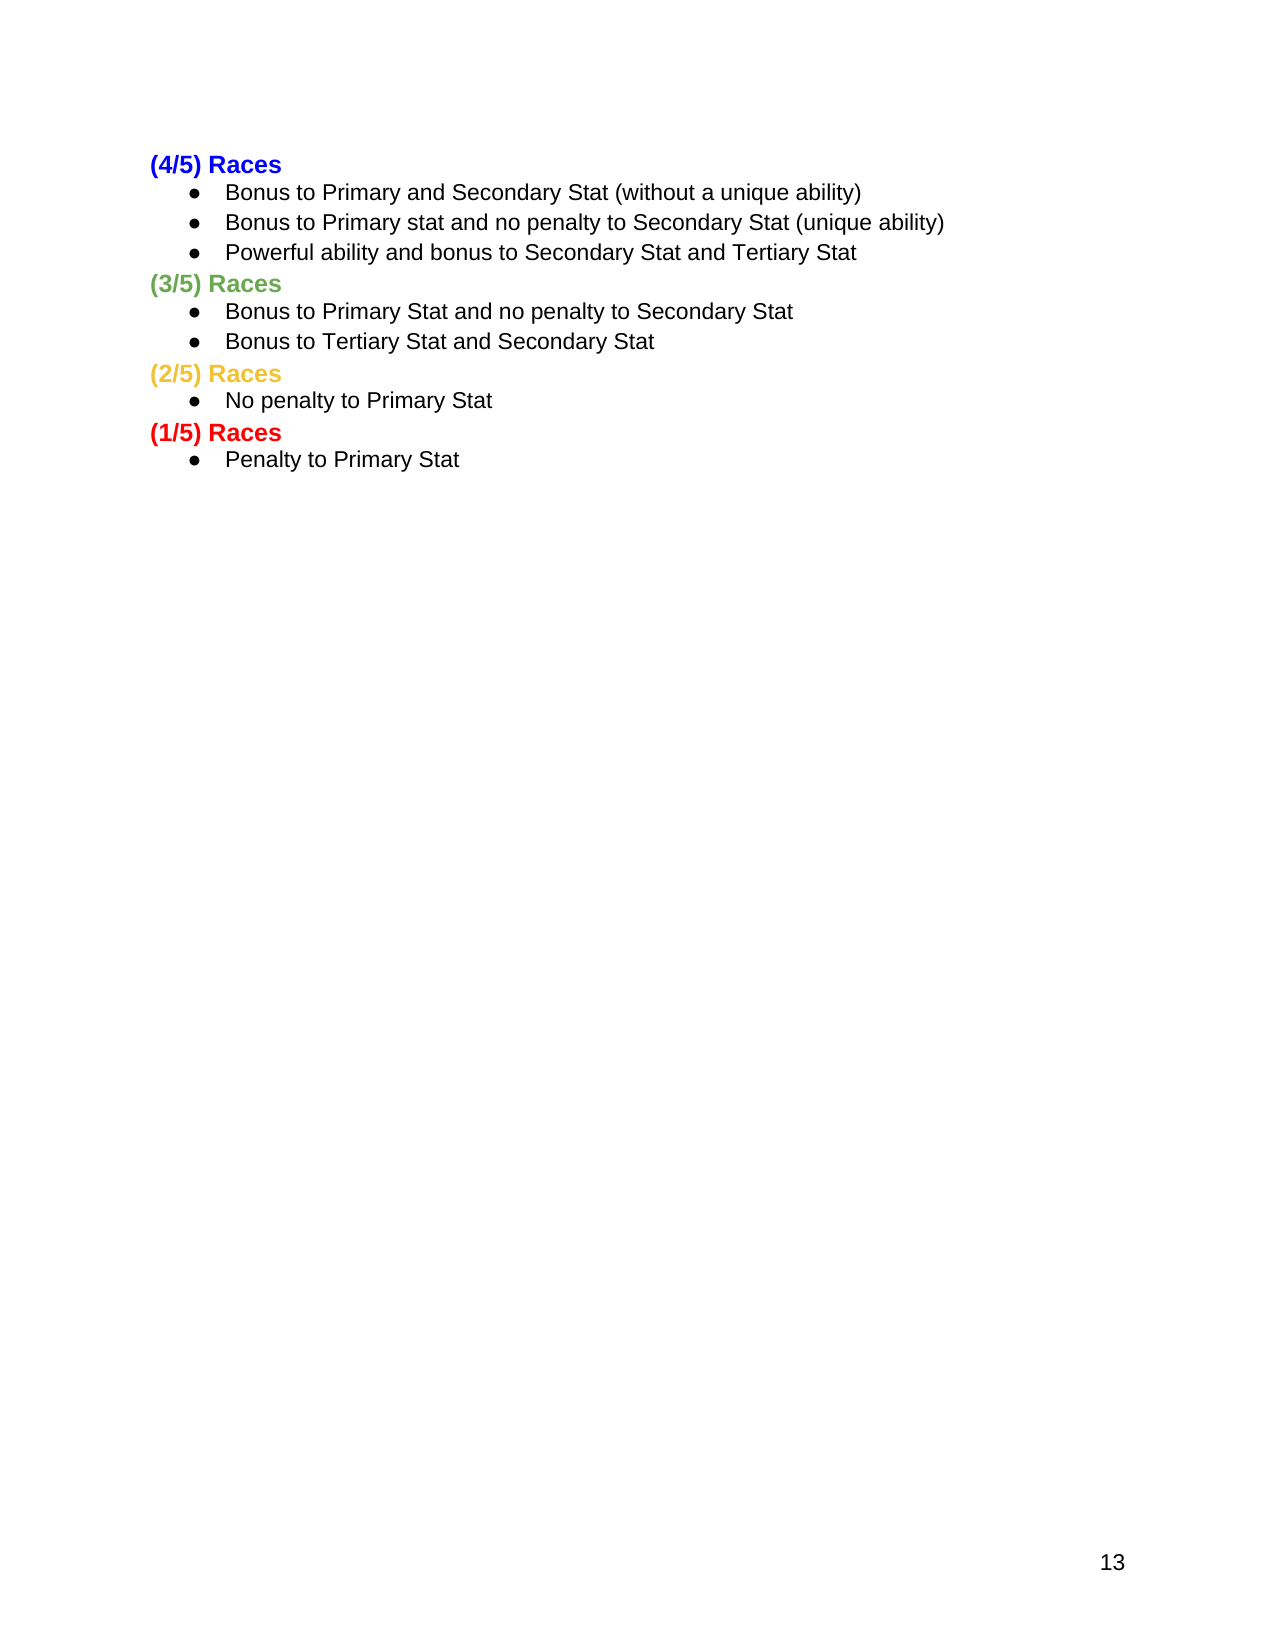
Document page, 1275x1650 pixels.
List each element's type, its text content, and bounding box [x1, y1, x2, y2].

list Bonus to Primary and Secondary Stat (without a unique ability) [187, 179, 1125, 205]
subtitle (2/5) Races [150, 358, 1125, 387]
subtitle (3/5) Races [150, 269, 1125, 298]
list Bonus to Primary Stat and no penalty to Secondary Stat [187, 298, 1125, 324]
list Penalty to Primary Stat [187, 446, 1125, 473]
list Bonus to Tertiary Stat and Secondary Stat [187, 328, 1125, 355]
list Powerful ability and bonus to Secondary Stat and Tertiary Stat [187, 239, 1125, 266]
subtitle (4/5) Races [150, 150, 1125, 179]
subtitle (1/5) Races [150, 417, 1125, 446]
list Bonus to Primary stat and no penalty to Secondary Stat (unique ability) [187, 209, 1125, 235]
list No penalty to Primary Stat [187, 387, 1125, 414]
